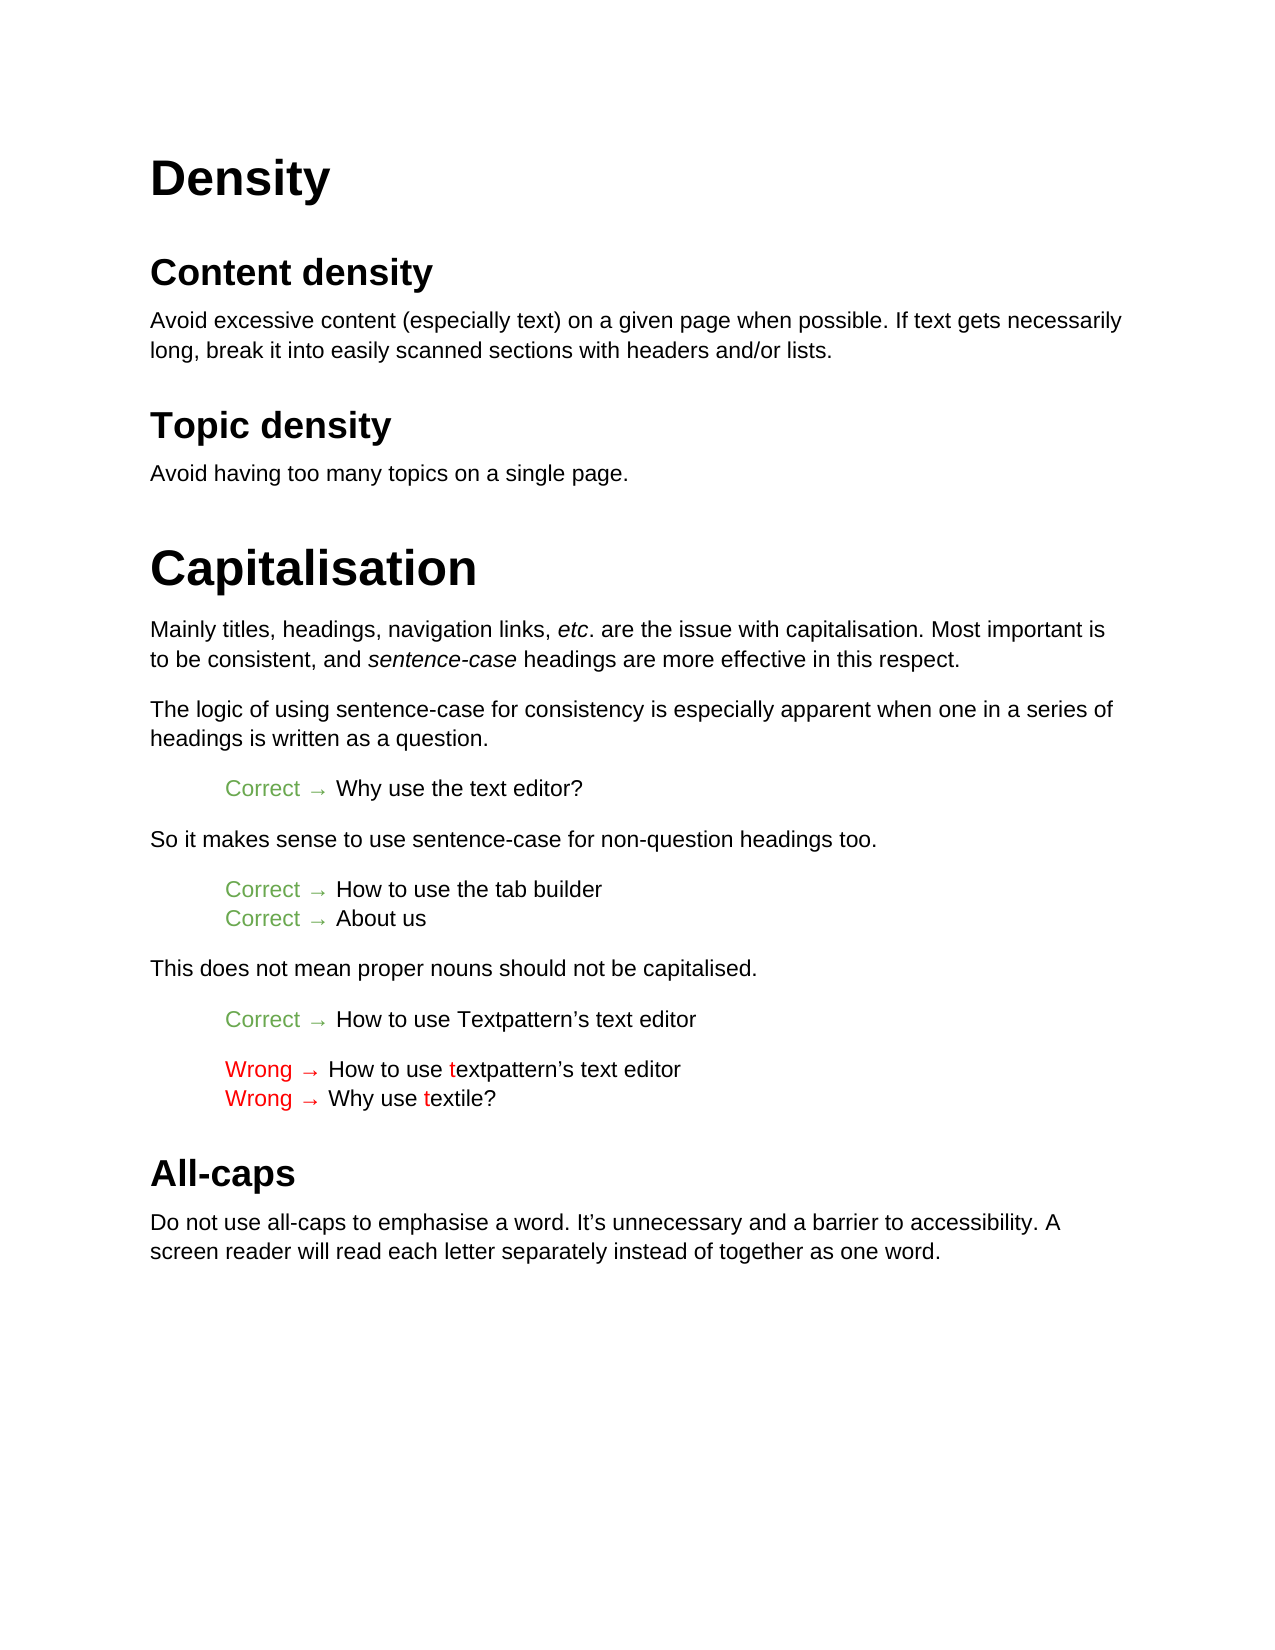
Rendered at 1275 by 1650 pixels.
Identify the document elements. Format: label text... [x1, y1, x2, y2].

text Correct → How to use Textpattern’s text editor [225, 1006, 1125, 1032]
text Correct → About us [225, 906, 1125, 931]
text Correct → How to use the tab builder [225, 876, 1125, 902]
subtitle All-caps [150, 1153, 1125, 1194]
text So it makes sense to use sentence-case for non-question headings too. [150, 826, 1125, 852]
text This does not mean proper nouns should not be capitalised. [150, 956, 1125, 982]
text Avoid having too many topics on a single page. [150, 461, 1125, 486]
text Correct → Why use the text editor? [225, 776, 1125, 802]
text Avoid excessive content (especially text) on a given page when possible. If text gets necessarily long, break it into easily scanned sections with headers and/or lists. [150, 308, 1125, 363]
subtitle Capitalisation [150, 540, 1125, 596]
subtitle Content density [150, 252, 1125, 293]
subtitle Topic density [150, 404, 1125, 446]
subtitle Density [150, 150, 1125, 206]
text Mainly titles, headings, navigation links, etc. are the issue with capitalisation. Most important is to be consistent, and sentence-case headings are more effective in this respect. [150, 617, 1125, 672]
text Wrong → Why use textile? [225, 1086, 1125, 1111]
text The logic of using sentence-case for consistency is especially apparent when one in a series of headings is written as a question. [150, 696, 1125, 751]
text Wrong → How to use textpattern’s text editor [225, 1056, 1125, 1082]
text Do not use all-caps to emphasise a word. It’s unnecessary and a barrier to accessibility. A screen reader will read each letter separately instead of together as one word. [150, 1209, 1125, 1264]
